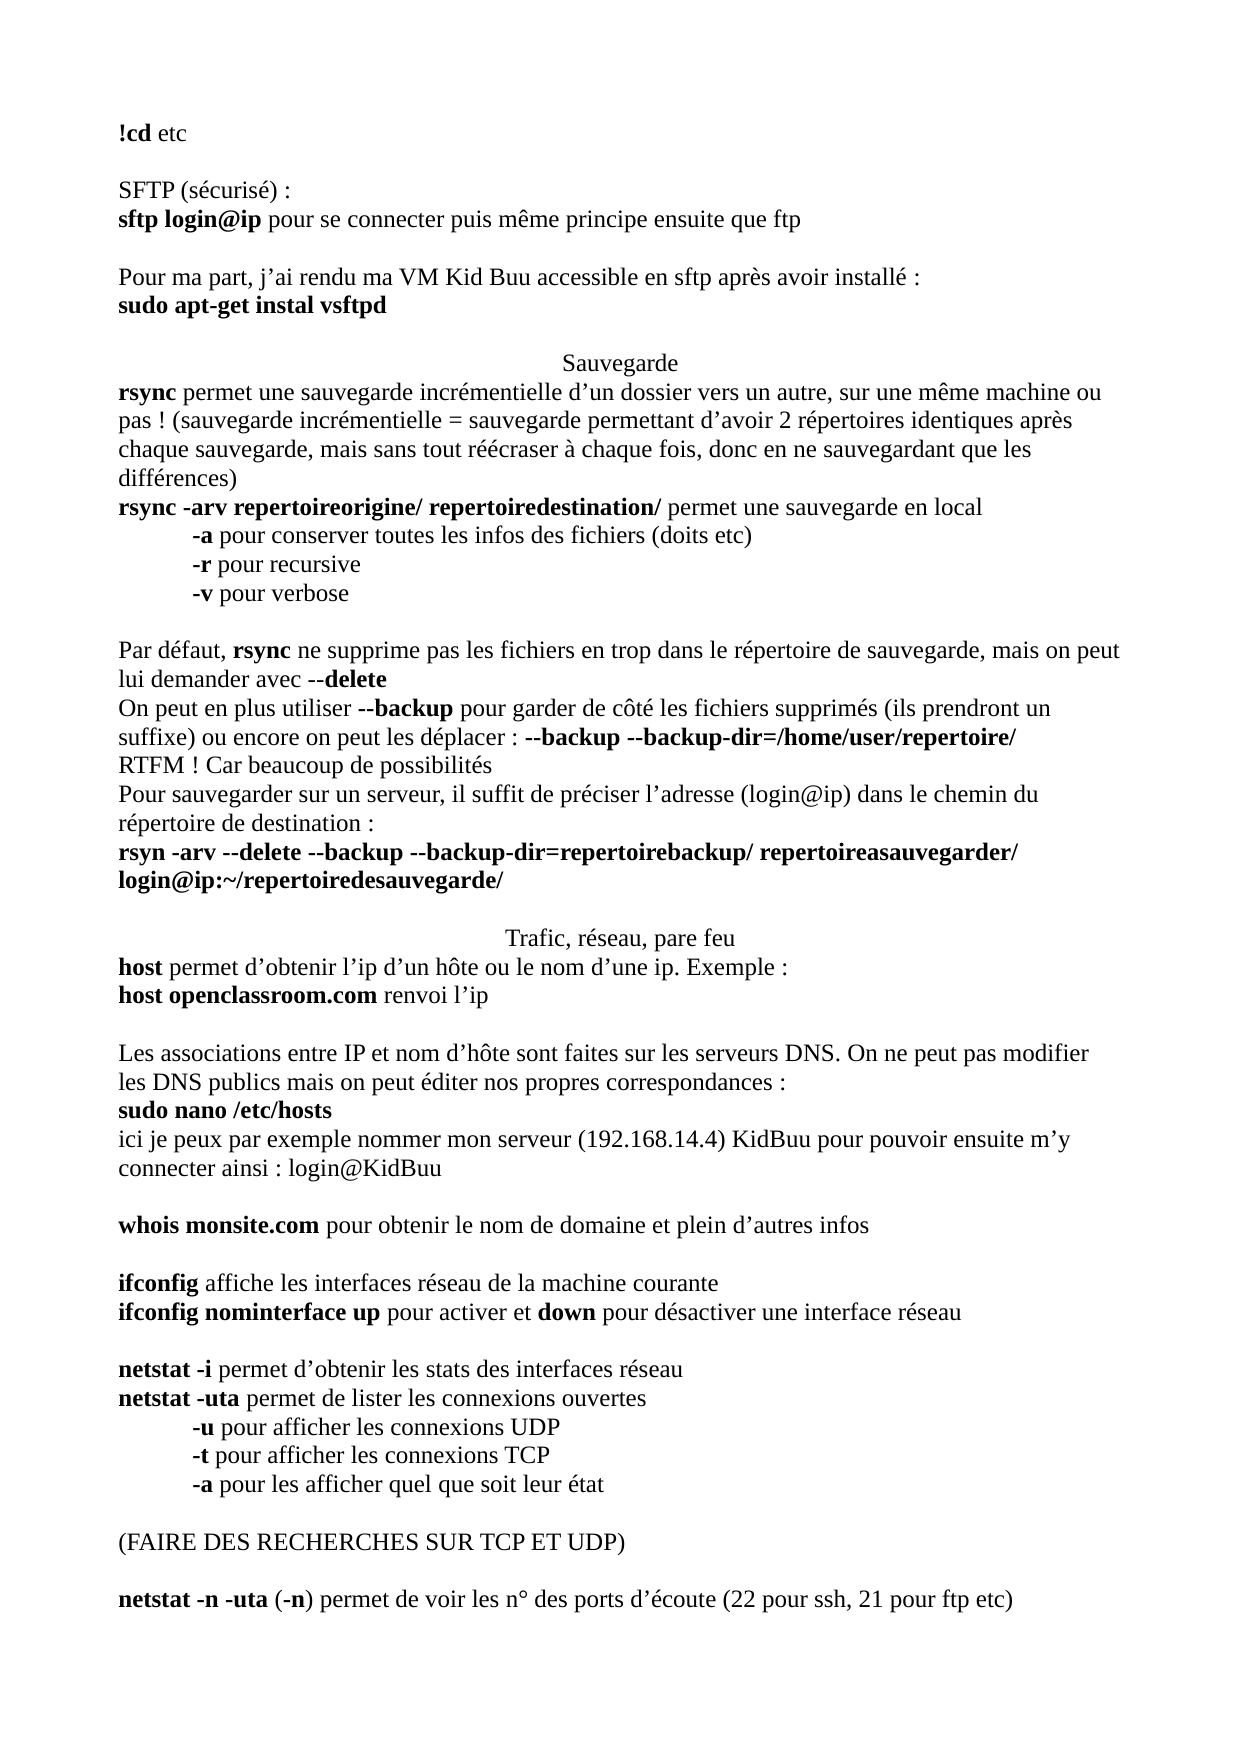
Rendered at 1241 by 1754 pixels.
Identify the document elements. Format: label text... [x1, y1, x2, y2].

text sudo nano /etc/hosts [118, 1096, 1122, 1124]
text -a pour conserver toutes les infos des fichiers (doits etc) [118, 521, 1122, 549]
text rsyn -arv --delete --backup --backup-dir=repertoirebackup/ repertoireasauvegarder/ login@ip:~/repertoiredesauvegarde/ [118, 837, 1122, 894]
text On peut en plus utiliser --backup pour garder de côté les fichiers supprimés (ils prendront un suffixe) ou encore on peut les déplacer : --backup --backup-dir=/home/user/repertoire/ [118, 693, 1122, 751]
text -v pour verbose [118, 578, 1122, 607]
text Trafic, réseau, pare feu [118, 923, 1122, 952]
text netstat -i permet d’obtenir les stats des interfaces réseau [118, 1354, 1122, 1383]
text (FAIRE DES RECHERCHES SUR TCP ET UDP) [118, 1527, 1122, 1556]
text -r pour recursive [118, 549, 1122, 578]
text ifconfig nominterface up pour activer et down pour désactiver une interface réseau [118, 1297, 1122, 1326]
text !cd etc [118, 118, 1122, 147]
text netstat -uta permet de lister les connexions ouvertes [118, 1383, 1122, 1412]
text host openclassroom.com renvoi l’ip [118, 981, 1122, 1009]
text Sauvegarde [118, 348, 1122, 377]
text Par défaut, rsync ne supprime pas les fichiers en trop dans le répertoire de sauvegarde, mais on peut lui demander avec --delete [118, 636, 1122, 693]
text -t pour afficher les connexions TCP [118, 1441, 1122, 1469]
text Pour sauvegarder sur un serveur, il suffit de préciser l’adresse (login@ip) dans le chemin du répertoire de destination : [118, 779, 1122, 837]
text sftp login@ip pour se connecter puis même principe ensuite que ftp [118, 204, 1122, 233]
text rsync -arv repertoireorigine/ repertoiredestination/ permet une sauvegarde en local [118, 492, 1122, 521]
text whois monsite.com pour obtenir le nom de domaine et plein d’autres infos [118, 1211, 1122, 1239]
text -u pour afficher les connexions UDP [118, 1412, 1122, 1441]
text ici je peux par exemple nommer mon serveur (192.168.14.4) KidBuu pour pouvoir ensuite m’y connecter ainsi : login@KidBuu [118, 1124, 1122, 1182]
text Les associations entre IP et nom d’hôte sont faites sur les serveurs DNS. On ne peut pas modifier les DNS publics mais on peut éditer nos propres correspondances : [118, 1038, 1122, 1096]
text sudo apt-get instal vsftpd [118, 291, 1122, 319]
text -a pour les afficher quel que soit leur état [118, 1469, 1122, 1498]
text netstat -n -uta (-n) permet de voir les n° des ports d’écoute (22 pour ssh, 21 pour ftp etc) [118, 1584, 1122, 1613]
text Pour ma part, j’ai rendu ma VM Kid Buu accessible en sftp après avoir installé : [118, 262, 1122, 291]
text rsync permet une sauvegarde incrémentielle d’un dossier vers un autre, sur une même machine ou pas ! (sauvegarde incrémentielle = sauvegarde permettant d’avoir 2 répertoires identiques après chaque sauvegarde, mais sans tout réécraser à chaque fois, donc en ne sauvegardant que les différences) [118, 377, 1122, 492]
text SFTP (sécurisé) : [118, 176, 1122, 204]
text RTFM ! Car beaucoup de possibilités [118, 751, 1122, 779]
text ifconfig affiche les interfaces réseau de la machine courante [118, 1268, 1122, 1297]
text host permet d’obtenir l’ip d’un hôte ou le nom d’une ip. Exemple : [118, 952, 1122, 981]
